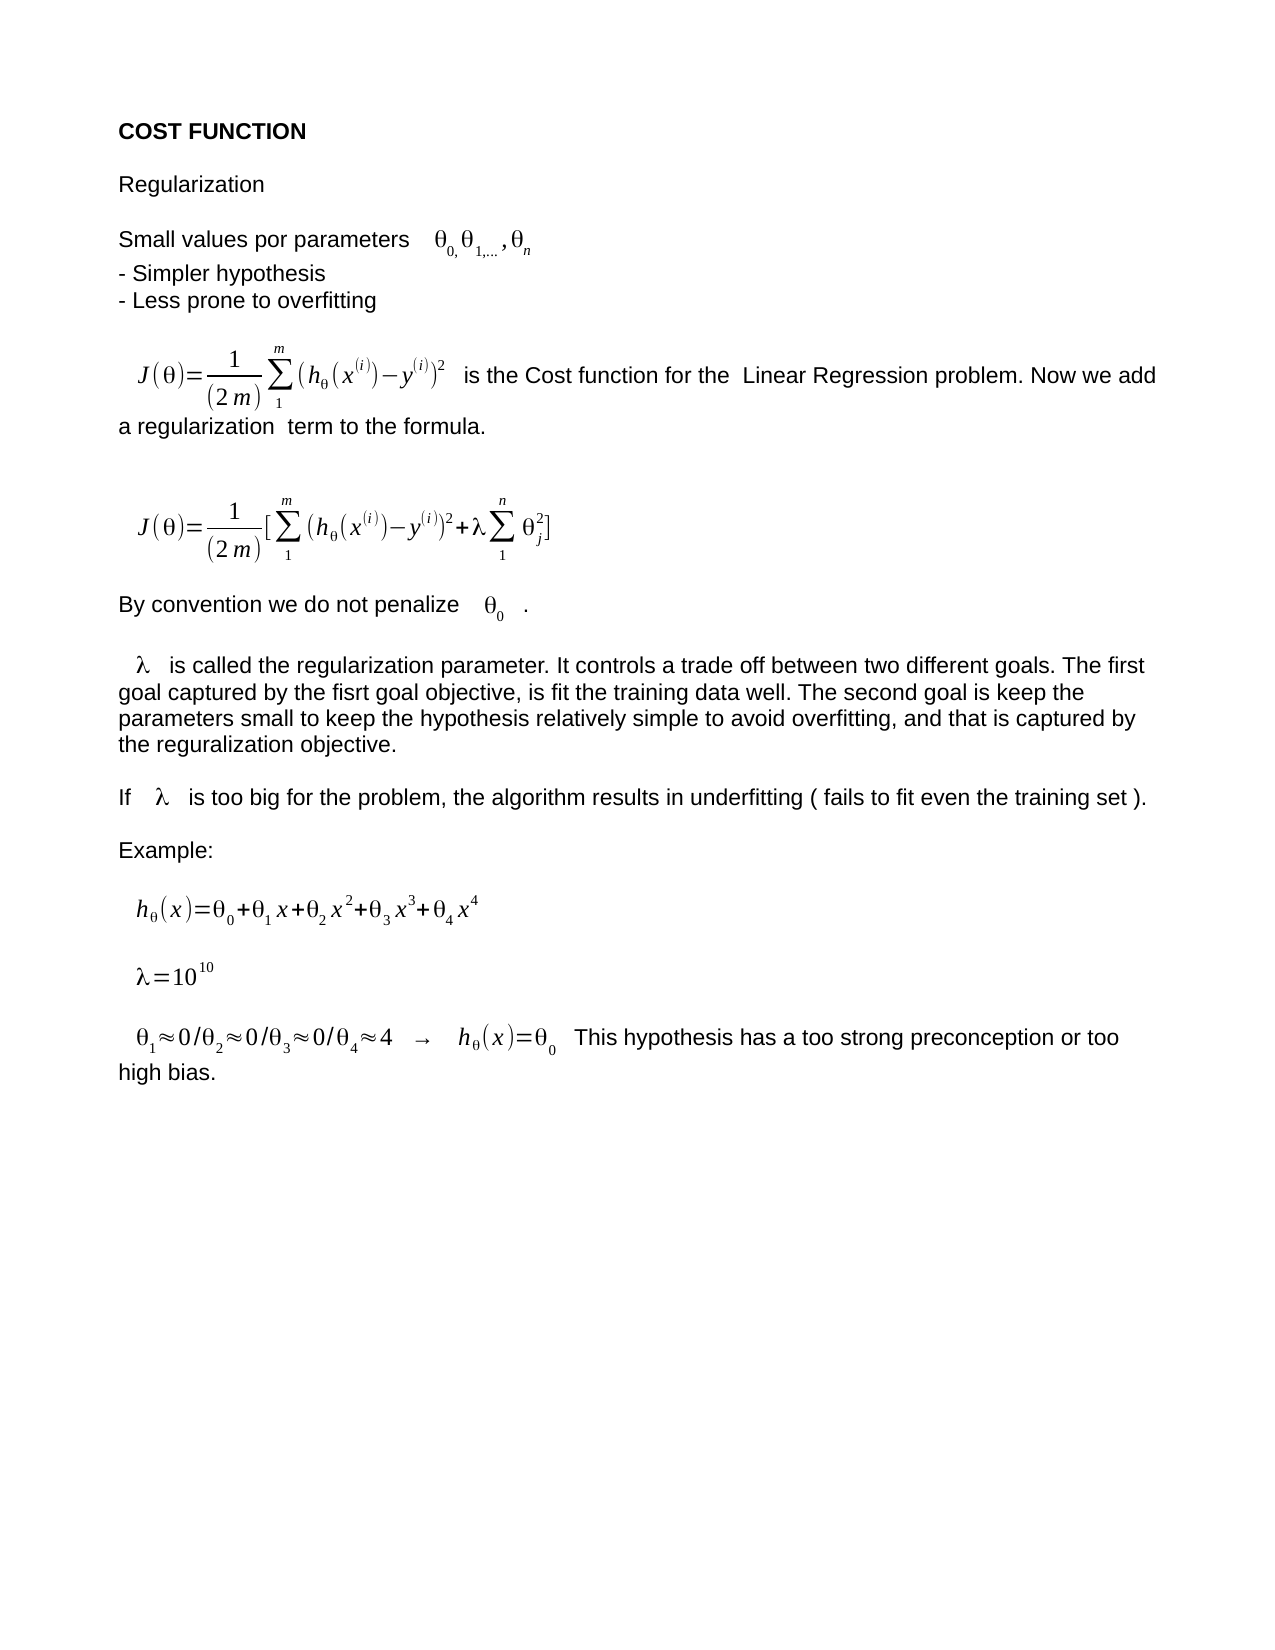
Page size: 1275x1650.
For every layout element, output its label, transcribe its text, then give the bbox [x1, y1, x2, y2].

text Small values por parameters [118, 223, 1157, 260]
text COST FUNCTION [118, 118, 1157, 144]
text If is too big for the problem, the algorithm results in underfitting ( fails to fit even the training set ). [118, 784, 1157, 810]
text → This hypothesis has a too strong preconception or too high bias. [118, 1019, 1157, 1085]
text - Less prone to overfitting [118, 287, 1157, 313]
text Example: [118, 837, 1157, 863]
text By convention we do not penalize . [118, 591, 1157, 626]
text Regularization [118, 171, 1157, 197]
text is called the regularization parameter. It controls a trade off between two different goals. The first goal captured by the fisrt goal objective, is fit the training data well. The second goal is keep the parameters small to keep the hypothesis relatively simple to avoid overfitting, and that is captured by the reguralization objective. [118, 652, 1157, 758]
text is the Cost function for the Linear Regression problem. Now we add a regularization term to the formula. [118, 339, 1157, 439]
text - Simpler hypothesis [118, 260, 1157, 287]
